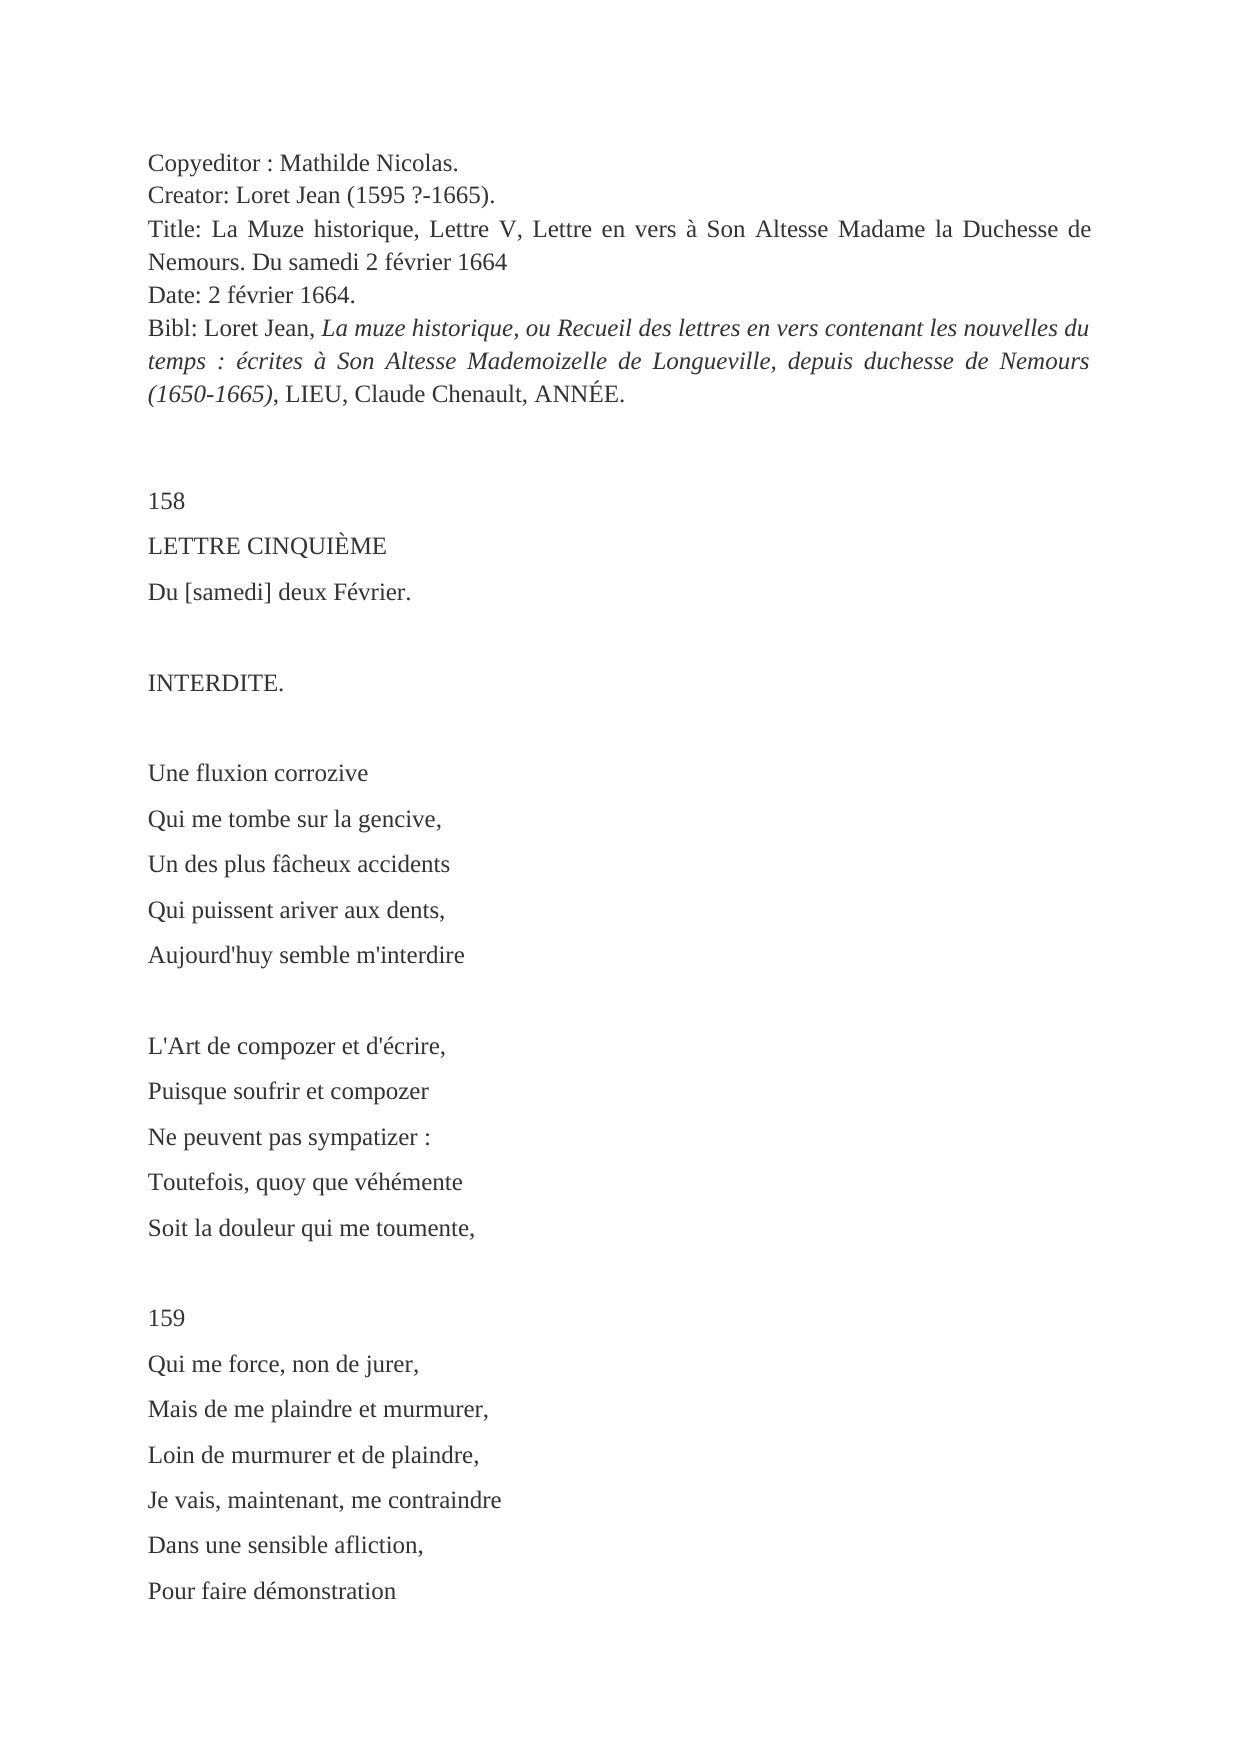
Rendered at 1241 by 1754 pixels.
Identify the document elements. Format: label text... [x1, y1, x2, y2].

text Du [samedi] deux Février. [148, 577, 1093, 606]
text Date: 2 février 1664. [148, 280, 1093, 308]
text Qui me force, non de jurer, [148, 1349, 1093, 1378]
text Puisque soufrir et compozer [148, 1076, 1093, 1105]
text Toutefois, quoy que véhémente [148, 1167, 1093, 1196]
text Qui me tombe sur la gencive, [148, 804, 1093, 833]
text Ne peuvent pas sympatizer : [148, 1122, 1093, 1151]
text Dans une sensible afliction, [148, 1531, 1093, 1559]
text Soit la douleur qui me toumente, [148, 1213, 1093, 1241]
text Loin de murmurer et de plaindre, [148, 1440, 1093, 1468]
text INTERDITE. [148, 668, 1093, 696]
text Copyeditor : Mathilde Nicolas. [148, 148, 1093, 176]
text 158 [148, 486, 1093, 515]
text 159 [148, 1303, 1093, 1332]
text Title: La Muze historique, Lettre V, Lettre en vers à Son Altesse Madame la Duchesse de Nemours. Du samedi 2 février 1664 [148, 214, 1093, 275]
text Je vais, maintenant, me contraindre [148, 1485, 1093, 1514]
text Un des plus fâcheux accidents [148, 849, 1093, 878]
text L'Art de compozer et d'écrire, [148, 1031, 1093, 1060]
text Qui puissent ariver aux dents, [148, 895, 1093, 923]
text Bibl: Loret Jean, La muze historique, ou Recueil des lettres en vers contenant les nouvelles du temps : écrites à Son Altesse Mademoizelle de Longueville, depuis duchesse de Nemours (1650-1665), LIEU, Claude Chenault, ANNÉE. [148, 313, 1093, 407]
text LETTRE CINQUIÈME [148, 531, 1093, 560]
text Mais de me plaindre et murmurer, [148, 1394, 1093, 1423]
text Pour faire démonstration [148, 1576, 1093, 1605]
text Aujourd'huy semble m'interdire [148, 940, 1093, 969]
text Une fluxion corrozive [148, 758, 1093, 787]
text Creator: Loret Jean (1595 ?-1665). [148, 181, 1093, 209]
